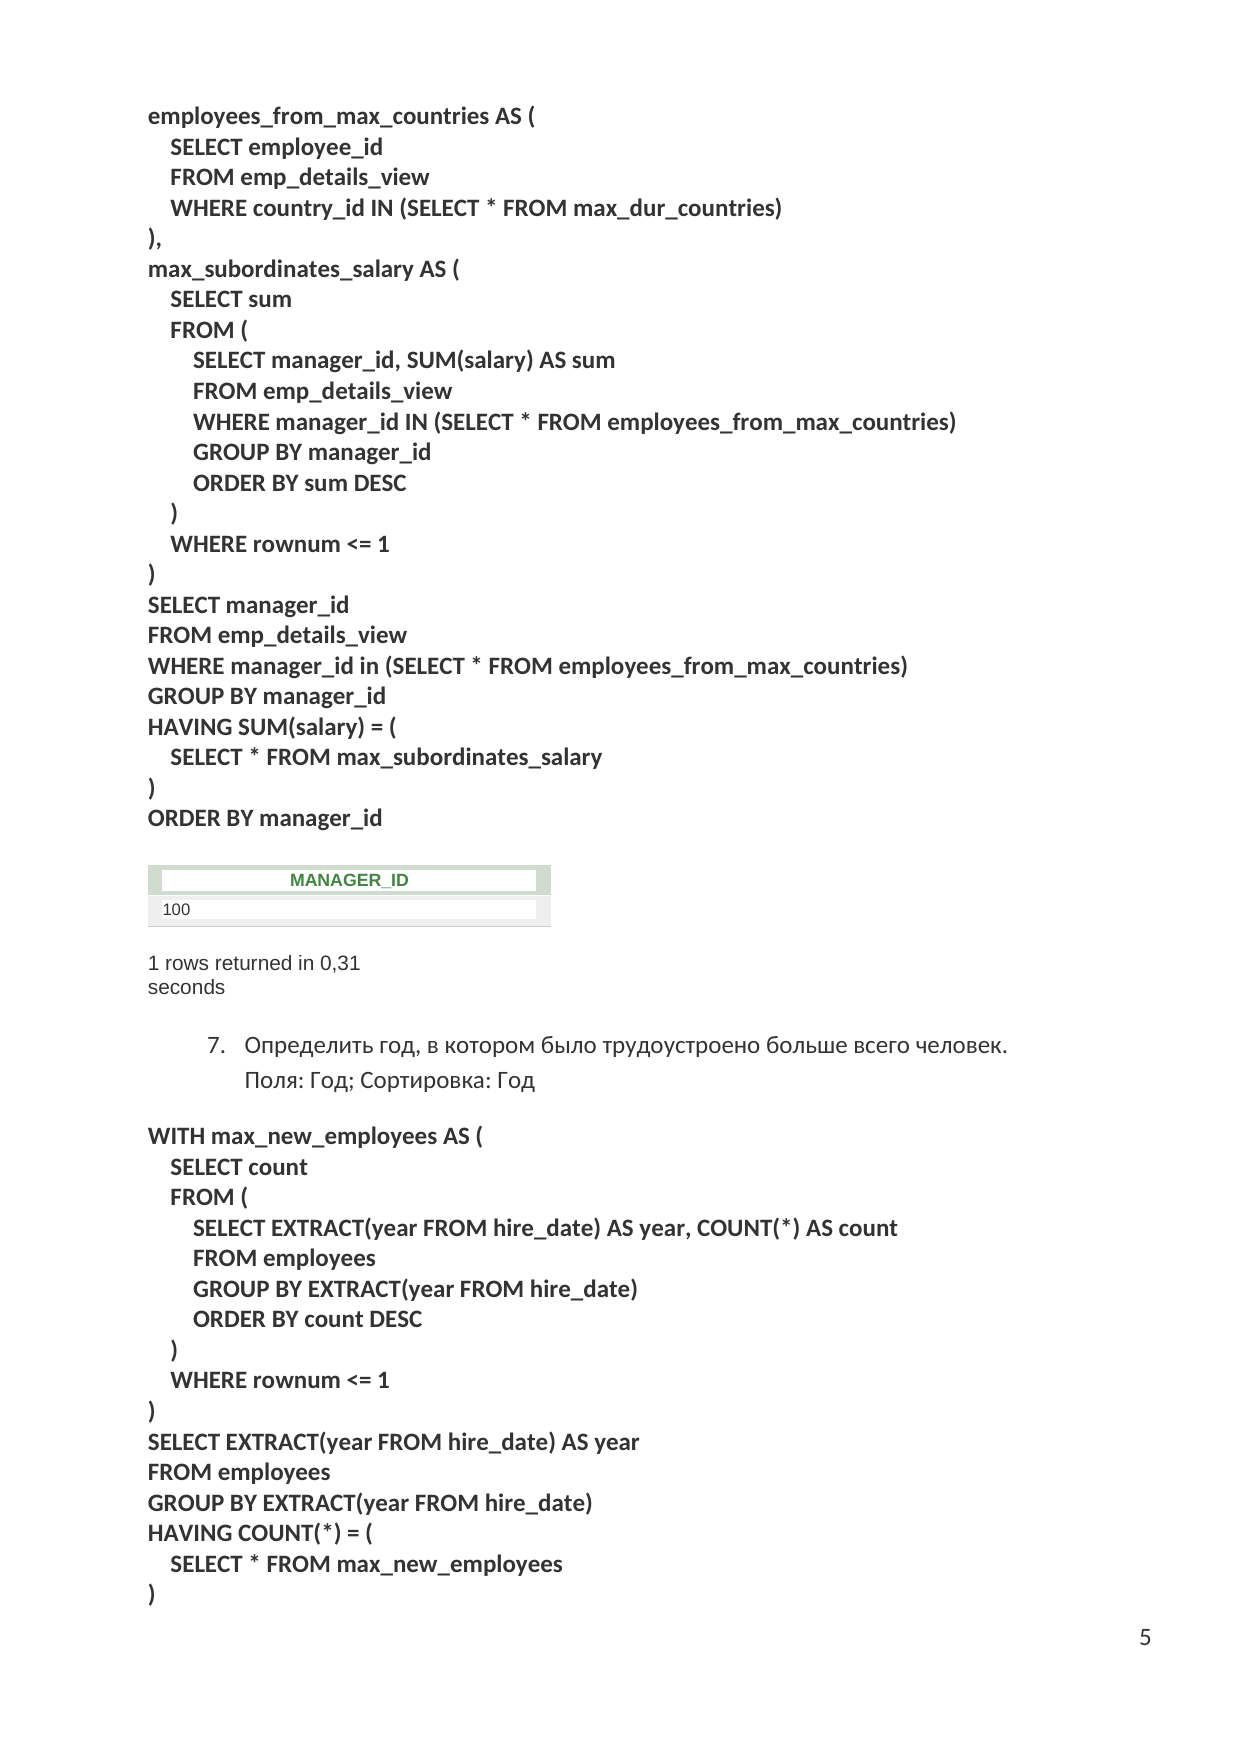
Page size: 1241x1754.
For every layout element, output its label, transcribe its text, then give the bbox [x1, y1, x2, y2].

text SELECT manager_id, SUM(salary) AS sum [148, 344, 1152, 375]
text ) [148, 1334, 1152, 1364]
text FROM emp_details_view [148, 619, 1152, 650]
text SELECT manager_id [148, 589, 1152, 619]
text GROUP BY manager_id [148, 680, 1152, 711]
text SELECT * FROM max_subordinates_salary [148, 741, 1152, 772]
text SELECT employee_id [148, 131, 1152, 161]
text ) [148, 558, 1152, 589]
text FROM ( [148, 1181, 1152, 1212]
text GROUP BY EXTRACT(year FROM hire_date) [148, 1487, 1152, 1517]
text SELECT EXTRACT(year FROM hire_date) AS year, COUNT(*) AS count [148, 1212, 1152, 1242]
text SELECT count [148, 1151, 1152, 1181]
text ORDER BY manager_id [148, 802, 1152, 833]
text FROM emp_details_view [148, 375, 1152, 406]
table_cell 100 [148, 896, 551, 926]
text WHERE rownum <= 1 [148, 1364, 1152, 1395]
list Определить год, в котором было трудоустроено больше всего человек. Поля: Год; Сортировка: Год [207, 1029, 1152, 1095]
text GROUP BY EXTRACT(year FROM hire_date) [148, 1273, 1152, 1303]
text SELECT EXTRACT(year FROM hire_date) AS year [148, 1426, 1152, 1456]
text WHERE rownum <= 1 [148, 528, 1152, 558]
text FROM emp_details_view [148, 161, 1152, 192]
text max_subordinates_salary AS ( [148, 253, 1152, 283]
text HAVING SUM(salary) = ( [148, 711, 1152, 741]
text SELECT * FROM max_new_employees [148, 1548, 1152, 1578]
text FROM employees [148, 1242, 1152, 1273]
text WITH max_new_employees AS ( [148, 1120, 1152, 1151]
table_header MANAGER_ID [148, 865, 551, 895]
text ) [148, 1395, 1152, 1426]
text employees_from_max_countries AS ( [148, 100, 1152, 131]
text ) [148, 497, 1152, 528]
text GROUP BY manager_id [148, 436, 1152, 467]
text ), [148, 222, 1152, 253]
text FROM ( [148, 314, 1152, 344]
text ORDER BY sum DESC [148, 467, 1152, 497]
text ORDER BY count DESC [148, 1303, 1152, 1334]
text WHERE country_id IN (SELECT * FROM max_dur_countries) [148, 192, 1152, 222]
text FROM employees [148, 1456, 1152, 1487]
text WHERE manager_id IN (SELECT * FROM employees_from_max_countries) [148, 406, 1152, 436]
text ) [148, 1578, 1152, 1609]
text WHERE manager_id in (SELECT * FROM employees_from_max_countries) [148, 650, 1152, 680]
text ) [148, 772, 1152, 802]
text HAVING COUNT(*) = ( [148, 1517, 1152, 1548]
text SELECT sum [148, 283, 1152, 314]
table_header [437, 980, 443, 999]
